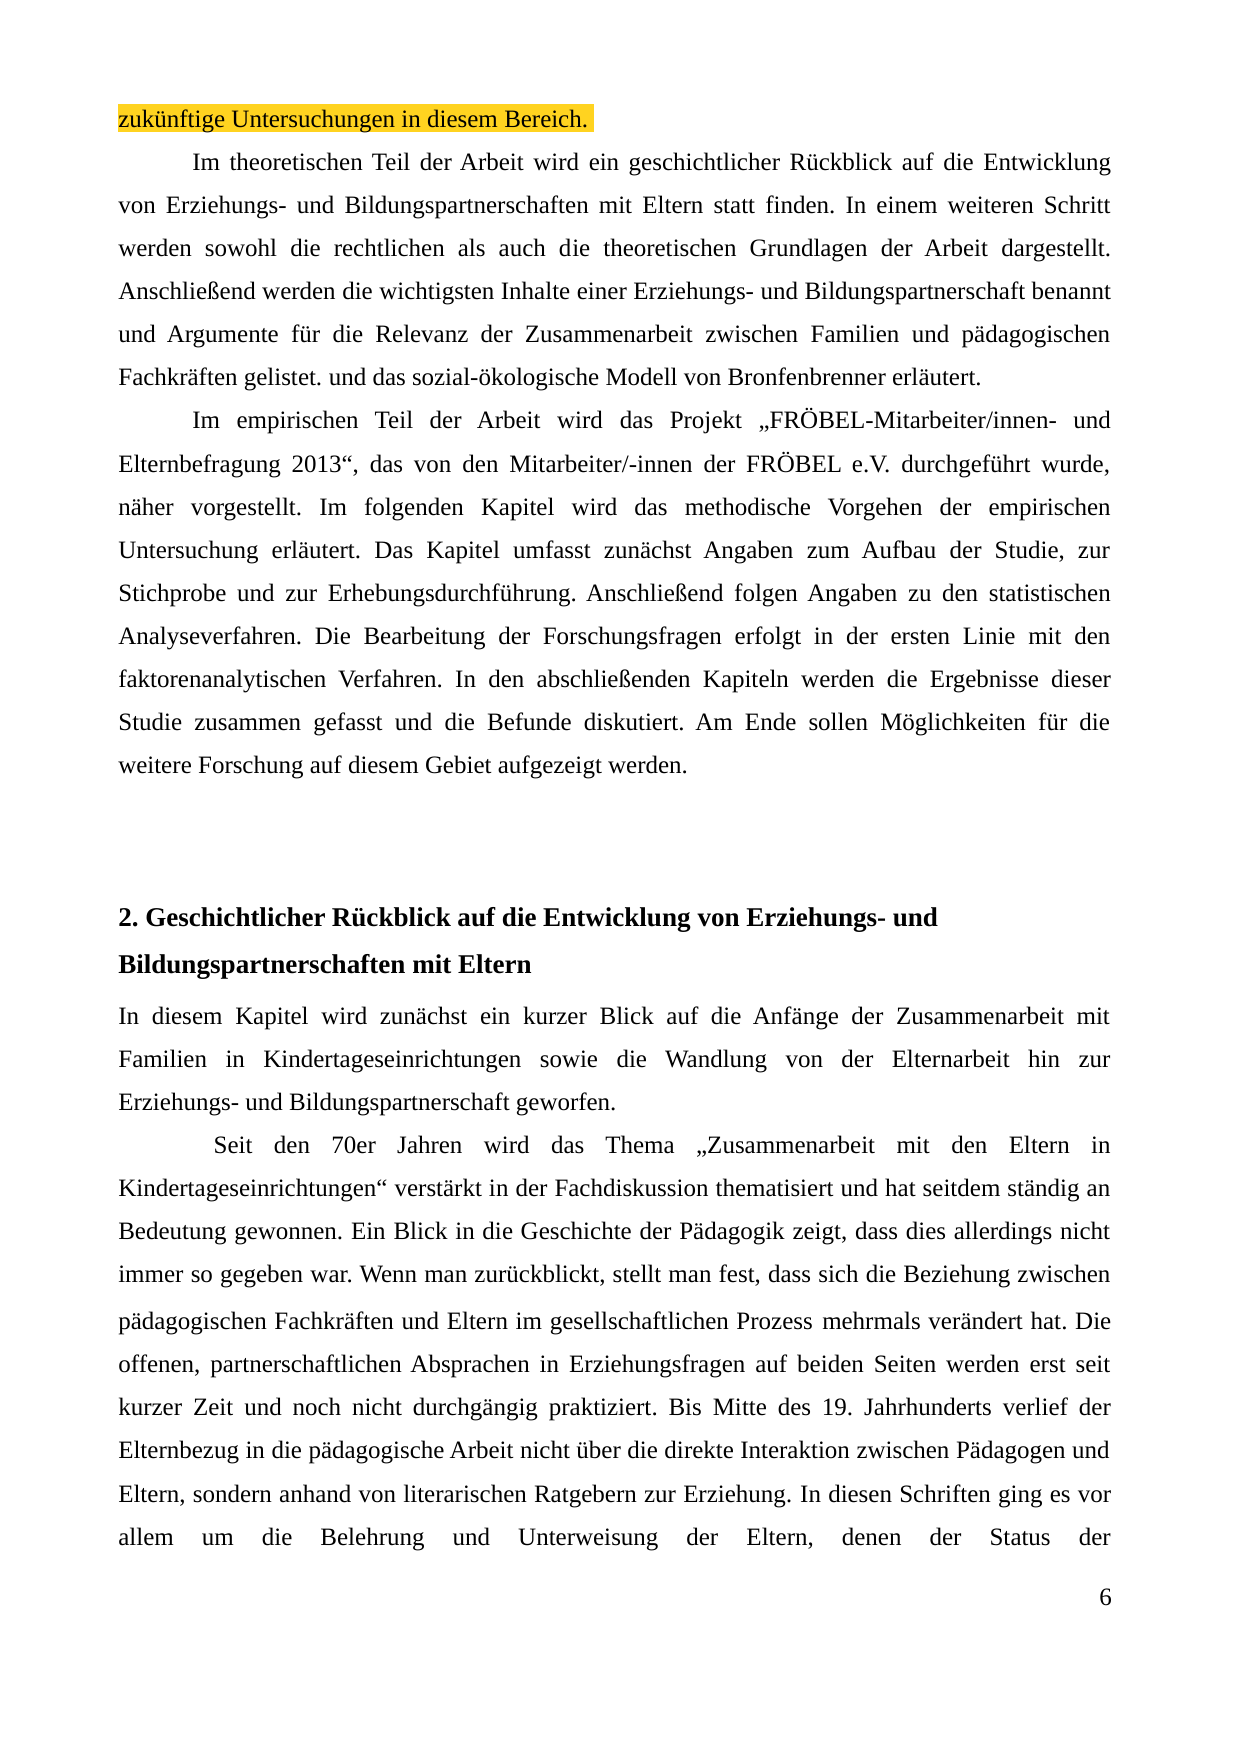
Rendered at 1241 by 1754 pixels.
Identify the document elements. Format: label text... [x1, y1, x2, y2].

text Seit den 70er Jahren wird das Thema „Zusammenarbeit mit den Eltern in Kindertageseinrichtungen“ verstärkt in der Fachdiskussion thematisiert und hat seitdem ständig an Bedeutung gewonnen. Ein Blick in die Geschichte der Pädagogik zeigt, dass dies allerdings nicht immer so gegeben war. Wenn man zurückblickt, stellt man fest, dass sich die Beziehung zwischen pädagogischen Fachkräften und Eltern im gesellschaftlichen Prozess mehrmals verändert hat. Die offenen, partnerschaftlichen Absprachen in Erziehungsfragen auf beiden Seiten werden erst seit kurzer Zeit und noch nicht durchgängig praktiziert. Bis Mitte des 19. Jahrhunderts verlief der Elternbezug in die pädagogische Arbeit nicht über die direkte Interaktion zwischen Pädagogen und Eltern, sondern anhand von literarischen Ratgebern zur Erziehung. In diesen Schriften ging es vor allem um die Belehrung und Unterweisung der Eltern, denen der Status der [118, 1130, 1111, 1551]
text zukünftige Untersuchungen in diesem Bereich. [118, 104, 1111, 132]
text 2. Geschichtlicher Rückblick auf die Entwicklung von Erziehungs- und Bildungspartnerschaften mit Eltern [118, 902, 1111, 979]
text Im empirischen Teil der Arbeit wird das Projekt „FRÖBEL-Mitarbeiter/innen- und Elternbefragung 2013“, das von den Mitarbeiter/-innen der FRÖBEL e.V. durchgeführt wurde, näher vorgestellt. Im folgenden Kapitel wird das methodische Vorgehen der empirischen Untersuchung erläutert. Das Kapitel umfasst zunächst Angaben zum Aufbau der Studie, zur Stichprobe und zur Erhebungsdurchführung. Anschließend folgen Angaben zu den statistischen Analyseverfahren. Die Bearbeitung der Forschungsfragen erfolgt in der ersten Linie mit den faktorenanalytischen Verfahren. In den abschließenden Kapiteln werden die Ergebnisse dieser Studie zusammen gefasst und die Befunde diskutiert. Am Ende sollen Möglichkeiten für die weitere Forschung auf diesem Gebiet aufgezeigt werden. [118, 406, 1111, 779]
text In diesem Kapitel wird zunächst ein kurzer Blick auf die Anfänge der Zusammenarbeit mit Familien in Kindertageseinrichtungen sowie die Wandlung von der Elternarbeit hin zur Erziehungs- und Bildungspartnerschaft geworfen. [118, 1001, 1111, 1116]
text Im theoretischen Teil der Arbeit wird ein geschichtlicher Rückblick auf die Entwicklung von Erziehungs- und Bildungspartnerschaften mit Eltern statt finden. In einem weiteren Schritt werden sowohl die rechtlichen als auch die theoretischen Grundlagen der Arbeit dargestellt. Anschließend werden die wichtigsten Inhalte einer Erziehungs- und Bildungspartnerschaft benannt und Argumente für die Relevanz der Zusammenarbeit zwischen Familien und pädagogischen Fachkräften gelistet. und das sozial-ökologische Modell von Bronfenbrenner erläutert. [118, 147, 1111, 391]
